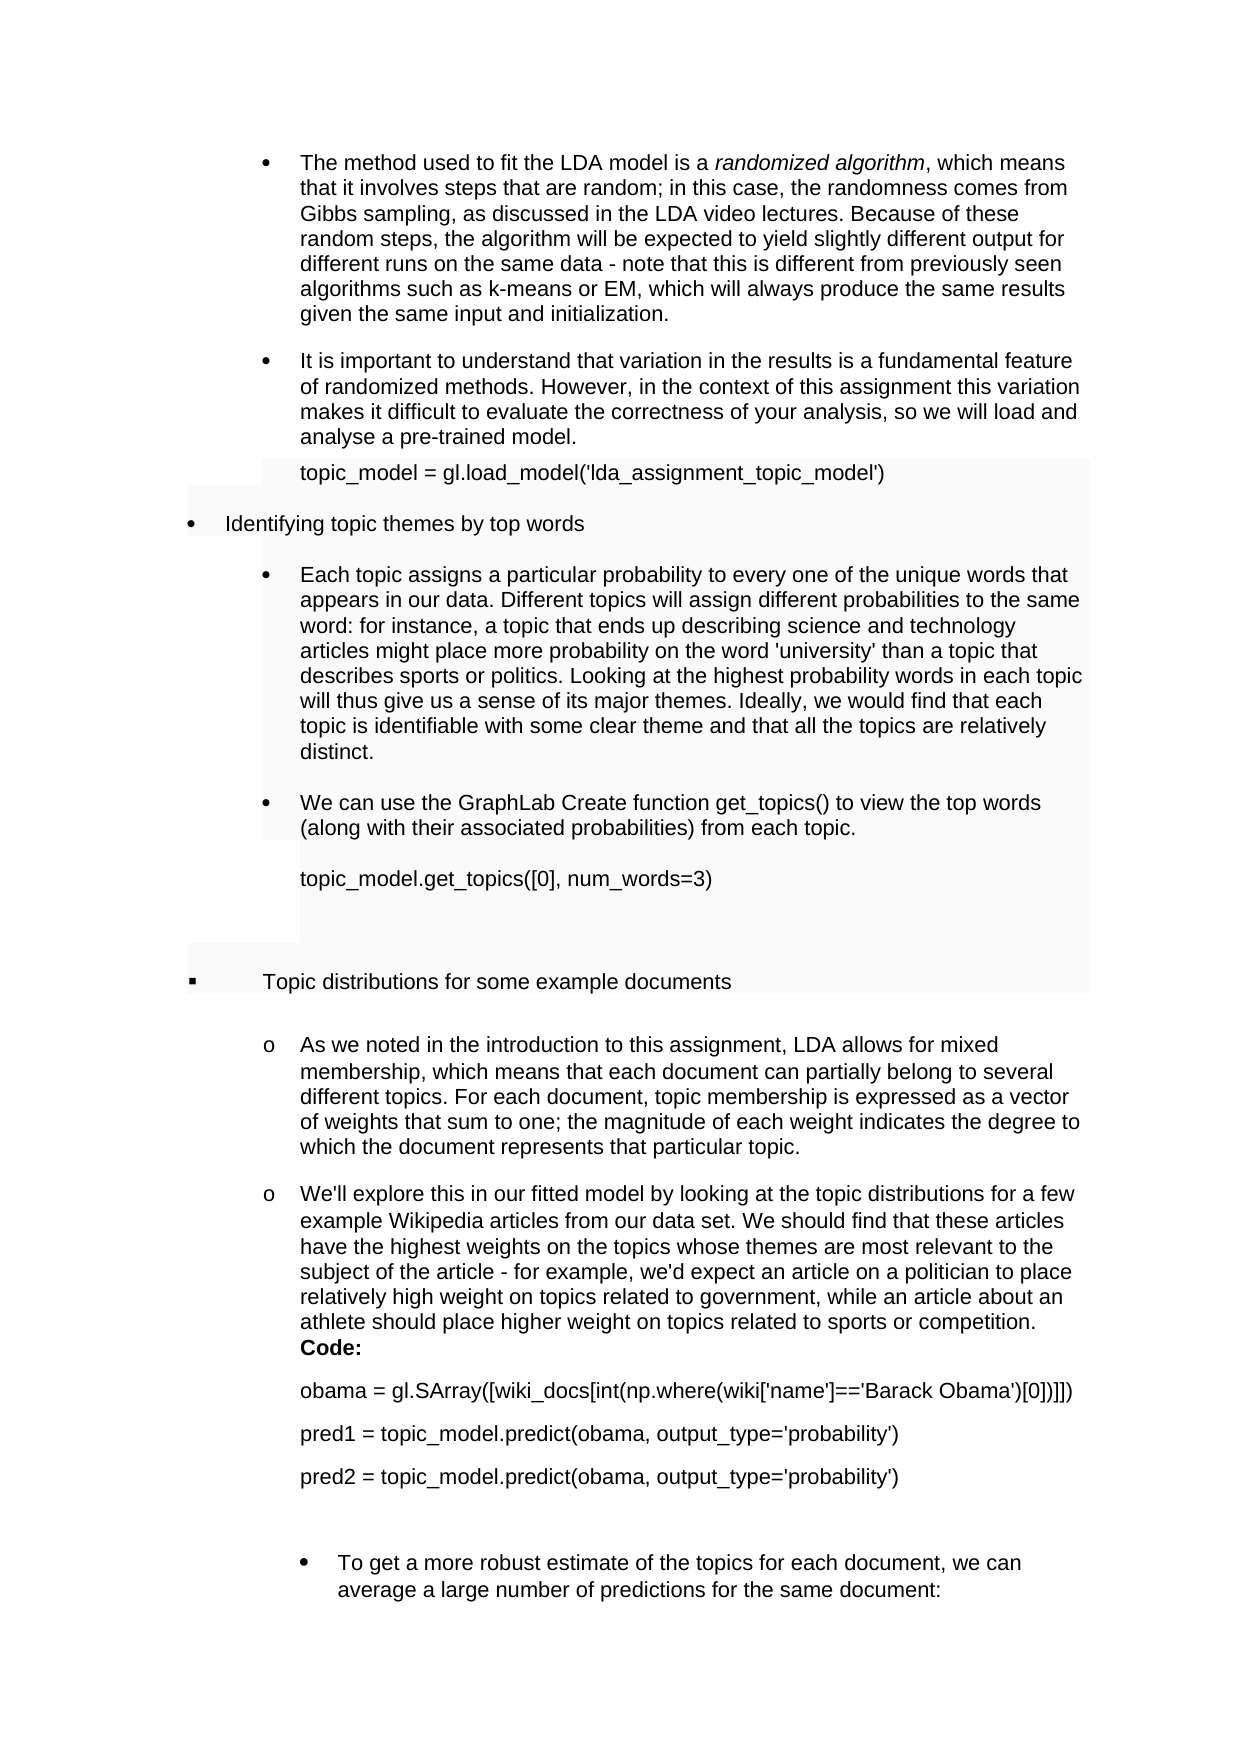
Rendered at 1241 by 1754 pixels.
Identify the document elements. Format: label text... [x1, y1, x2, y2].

list As we noted in the introduction to this assignment, LDA allows for mixed membership, which means that each document can partially belong to several different topics. For each document, topic membership is expressed as a vector of weights that sum to one; the magnitude of each weight indicates the degree to which the document represents that particular topic. [262, 1031, 1090, 1159]
list Identifying topic themes by top words [187, 511, 1090, 536]
list It is important to understand that variation in the results is a fundamental feature of randomized methods. However, in the context of this assignment this variation makes it difficult to evaluate the correctness of your analysis, so we will load and analyse a pre-trained model. [262, 348, 1090, 449]
list topic_model.get_topics([0], num_words=3) [300, 866, 1090, 891]
text obama = gl.SArray([wiki_docs[int(np.where(wiki['name']=='Barack Obama')[0])]]) [225, 1377, 1090, 1403]
list To get a more robust estimate of the topics for each document, we can average a large number of predictions for the same document: [300, 1550, 1090, 1602]
text Code: [225, 1334, 1090, 1359]
list We can use the GraphLab Create function get_topics() to view the top words (along with their associated probabilities) from each topic. [262, 790, 1090, 840]
list We'll explore this in our fitted model by looking at the topic distributions for a few example Wikipedia articles from our data set. We should find that these articles have the highest weights on the topics whose themes are most relevant to the subject of the article - for example, we'd expect an article on a politician to place relatively high weight on topics related to government, while an article about an athlete should place higher weight on topics related to sports or competition. [262, 1181, 1090, 1334]
list Each topic assigns a particular probability to every one of the unique words that appears in our data. Different topics will assign different probabilities to the same word: for instance, a topic that ends up describing science and technology articles might place more probability on the word 'university' than a topic that describes sports or politics. Looking at the highest probability words in each topic will thus give us a sense of its major themes. Ideally, we would find that each topic is identifiable with some clear theme and that all the topics are relatively distinct. [262, 562, 1090, 764]
text pred2 = topic_model.predict(obama, output_type='probability') [225, 1464, 1090, 1489]
list Topic distributions for some example documents [187, 969, 1090, 994]
list The method used to fit the LDA model is a randomized algorithm, which means that it involves steps that are random; in this case, the randomness comes from Gibbs sampling, as discussed in the LDA video lectures. Because of these random steps, the algorithm will be expected to yield slightly different output for different runs on the same data - note that this is different from previously seen algorithms such as k-means or EM, which will always produce the same results given the same input and initialization. [262, 150, 1090, 326]
text pred1 = topic_model.predict(obama, output_type='probability') [225, 1421, 1090, 1446]
text topic_model = gl.load_model('lda_assignment_topic_model') [262, 459, 1090, 485]
